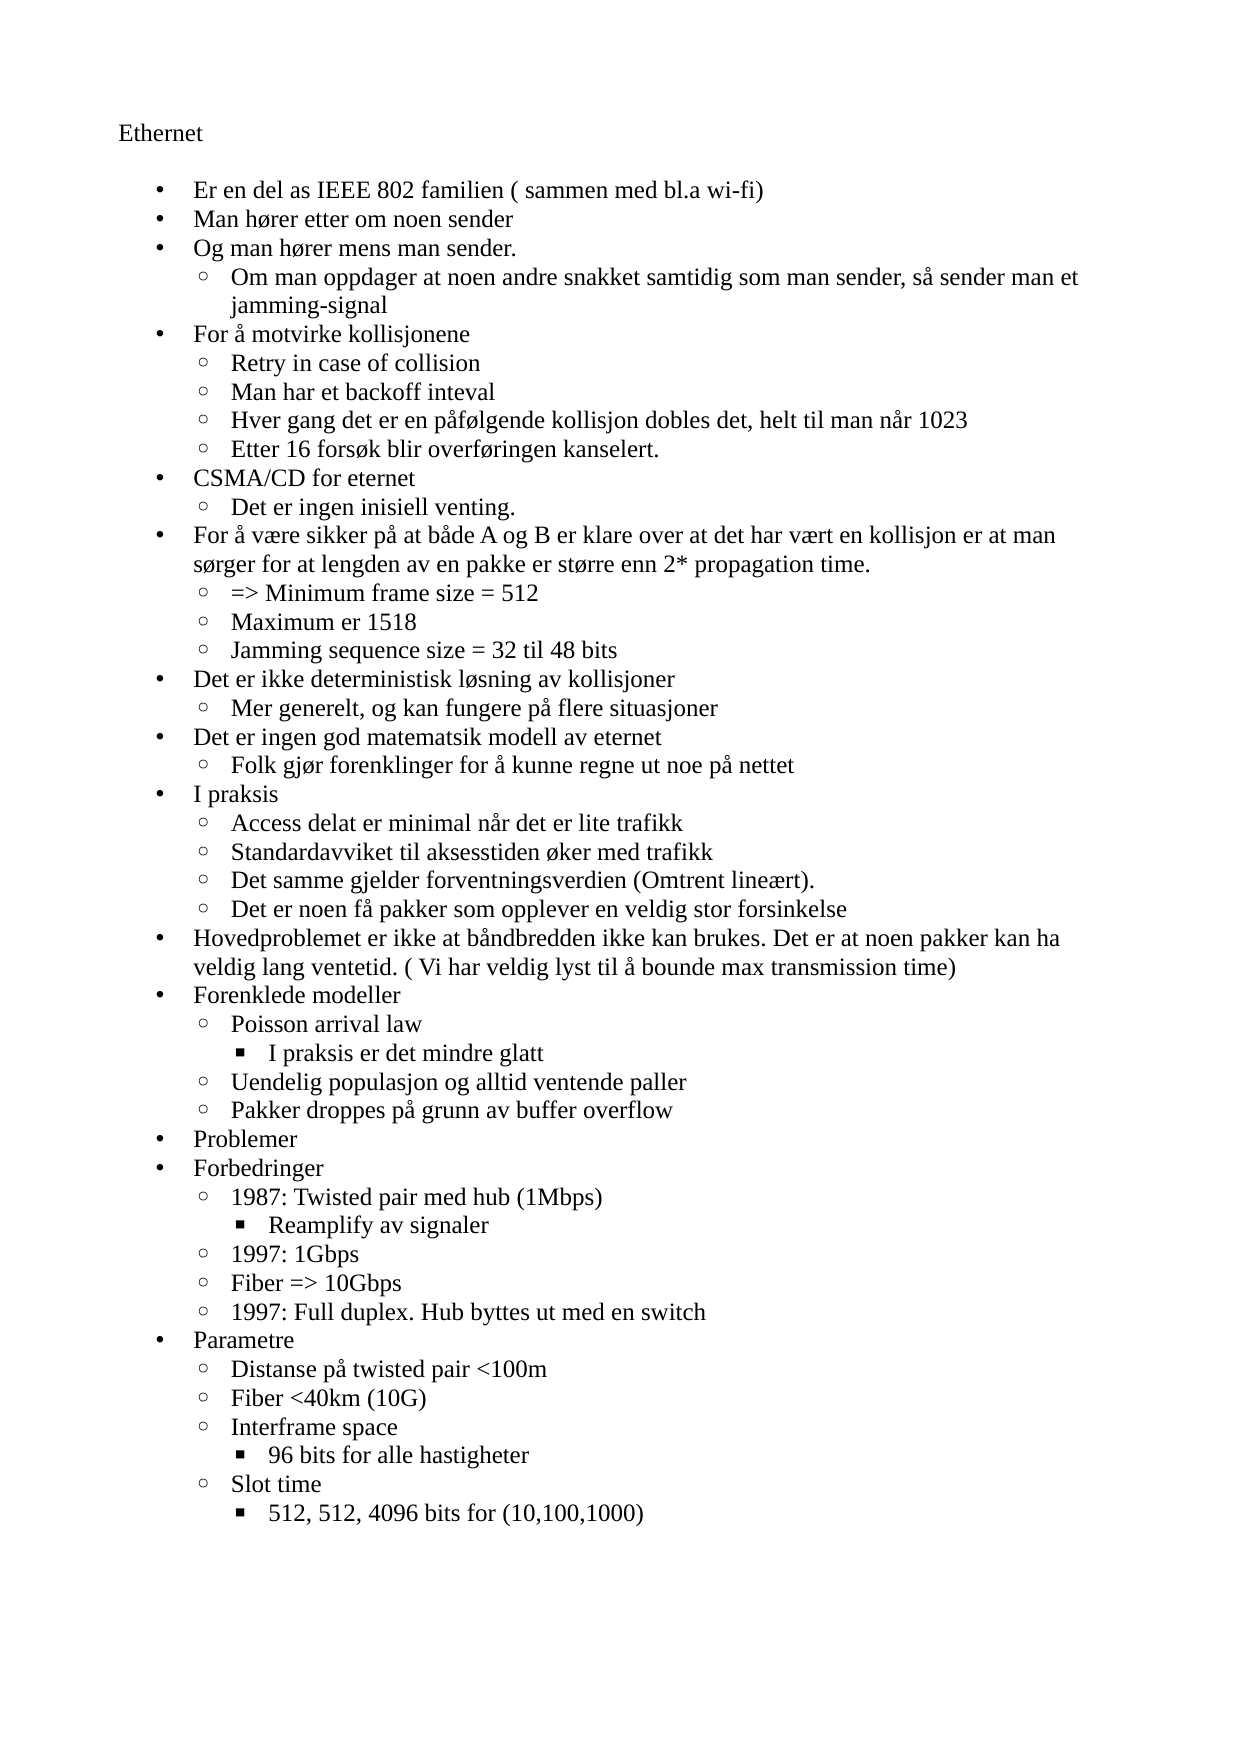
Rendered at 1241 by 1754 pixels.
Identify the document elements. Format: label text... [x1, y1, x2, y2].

list Det samme gjelder forventningsverdien (Omtrent lineært). [193, 866, 1122, 894]
list Access delat er minimal når det er lite trafikk [193, 808, 1122, 837]
list I praksis [156, 779, 1122, 808]
list Det er ikke deterministisk løsning av kollisjoner [156, 664, 1122, 693]
list Folk gjør forenklinger for å kunne regne ut noe på nettet [193, 751, 1122, 779]
list 1987: Twisted pair med hub (1Mbps) [193, 1182, 1122, 1211]
list Forenklede modeller [156, 981, 1122, 1009]
list Hver gang det er en påfølgende kollisjon dobles det, helt til man når 1023 [193, 406, 1122, 434]
list Det er ingen inisiell venting. [193, 492, 1122, 521]
list Reamplify av signaler [231, 1211, 1122, 1239]
list Etter 16 forsøk blir overføringen kanselert. [193, 434, 1122, 463]
list Distanse på twisted pair <100m [193, 1354, 1122, 1383]
list 1997: 1Gbps [193, 1239, 1122, 1268]
list Standardavviket til aksesstiden øker med trafikk [193, 837, 1122, 866]
list I praksis er det mindre glatt [231, 1038, 1122, 1067]
list Poisson arrival law [193, 1009, 1122, 1038]
list 512, 512, 4096 bits for (10,100,1000) [231, 1498, 1122, 1527]
list For å være sikker på at både A og B er klare over at det har vært en kollisjon er at man sørger for at lengden av en pakke er større enn 2* propagation time. [156, 521, 1122, 578]
list Det er ingen god matematsik modell av eternet [156, 722, 1122, 751]
list Pakker droppes på grunn av buffer overflow [193, 1096, 1122, 1124]
list => Minimum frame size = 512 [193, 578, 1122, 607]
list Problemer [156, 1124, 1122, 1153]
list Fiber => 10Gbps [193, 1268, 1122, 1297]
list Om man oppdager at noen andre snakket samtidig som man sender, så sender man et jamming-signal [193, 262, 1122, 319]
list Fiber <40km (10G) [193, 1383, 1122, 1412]
list Man har et backoff inteval [193, 377, 1122, 406]
list Og man hører mens man sender. [156, 233, 1122, 262]
list CSMA/CD for eternet [156, 463, 1122, 492]
text Ethernet [118, 118, 1122, 147]
list Retry in case of collision [193, 348, 1122, 377]
list Hovedproblemet er ikke at båndbredden ikke kan brukes. Det er at noen pakker kan ha veldig lang ventetid. ( Vi har veldig lyst til å bounde max transmission time) [156, 923, 1122, 981]
list Forbedringer [156, 1153, 1122, 1182]
list Jamming sequence size = 32 til 48 bits [193, 636, 1122, 664]
list Interframe space [193, 1412, 1122, 1441]
list Er en del as IEEE 802 familien ( sammen med bl.a wi-fi) [156, 176, 1122, 204]
list Maximum er 1518 [193, 607, 1122, 636]
list Parametre [156, 1326, 1122, 1354]
list Det er noen få pakker som opplever en veldig stor forsinkelse [193, 894, 1122, 923]
list Uendelig populasjon og alltid ventende paller [193, 1067, 1122, 1096]
list Man hører etter om noen sender [156, 204, 1122, 233]
list For å motvirke kollisjonene [156, 319, 1122, 348]
list 1997: Full duplex. Hub byttes ut med en switch [193, 1297, 1122, 1326]
list Slot time [193, 1469, 1122, 1498]
list Mer generelt, og kan fungere på flere situasjoner [193, 693, 1122, 722]
list 96 bits for alle hastigheter [231, 1441, 1122, 1469]
